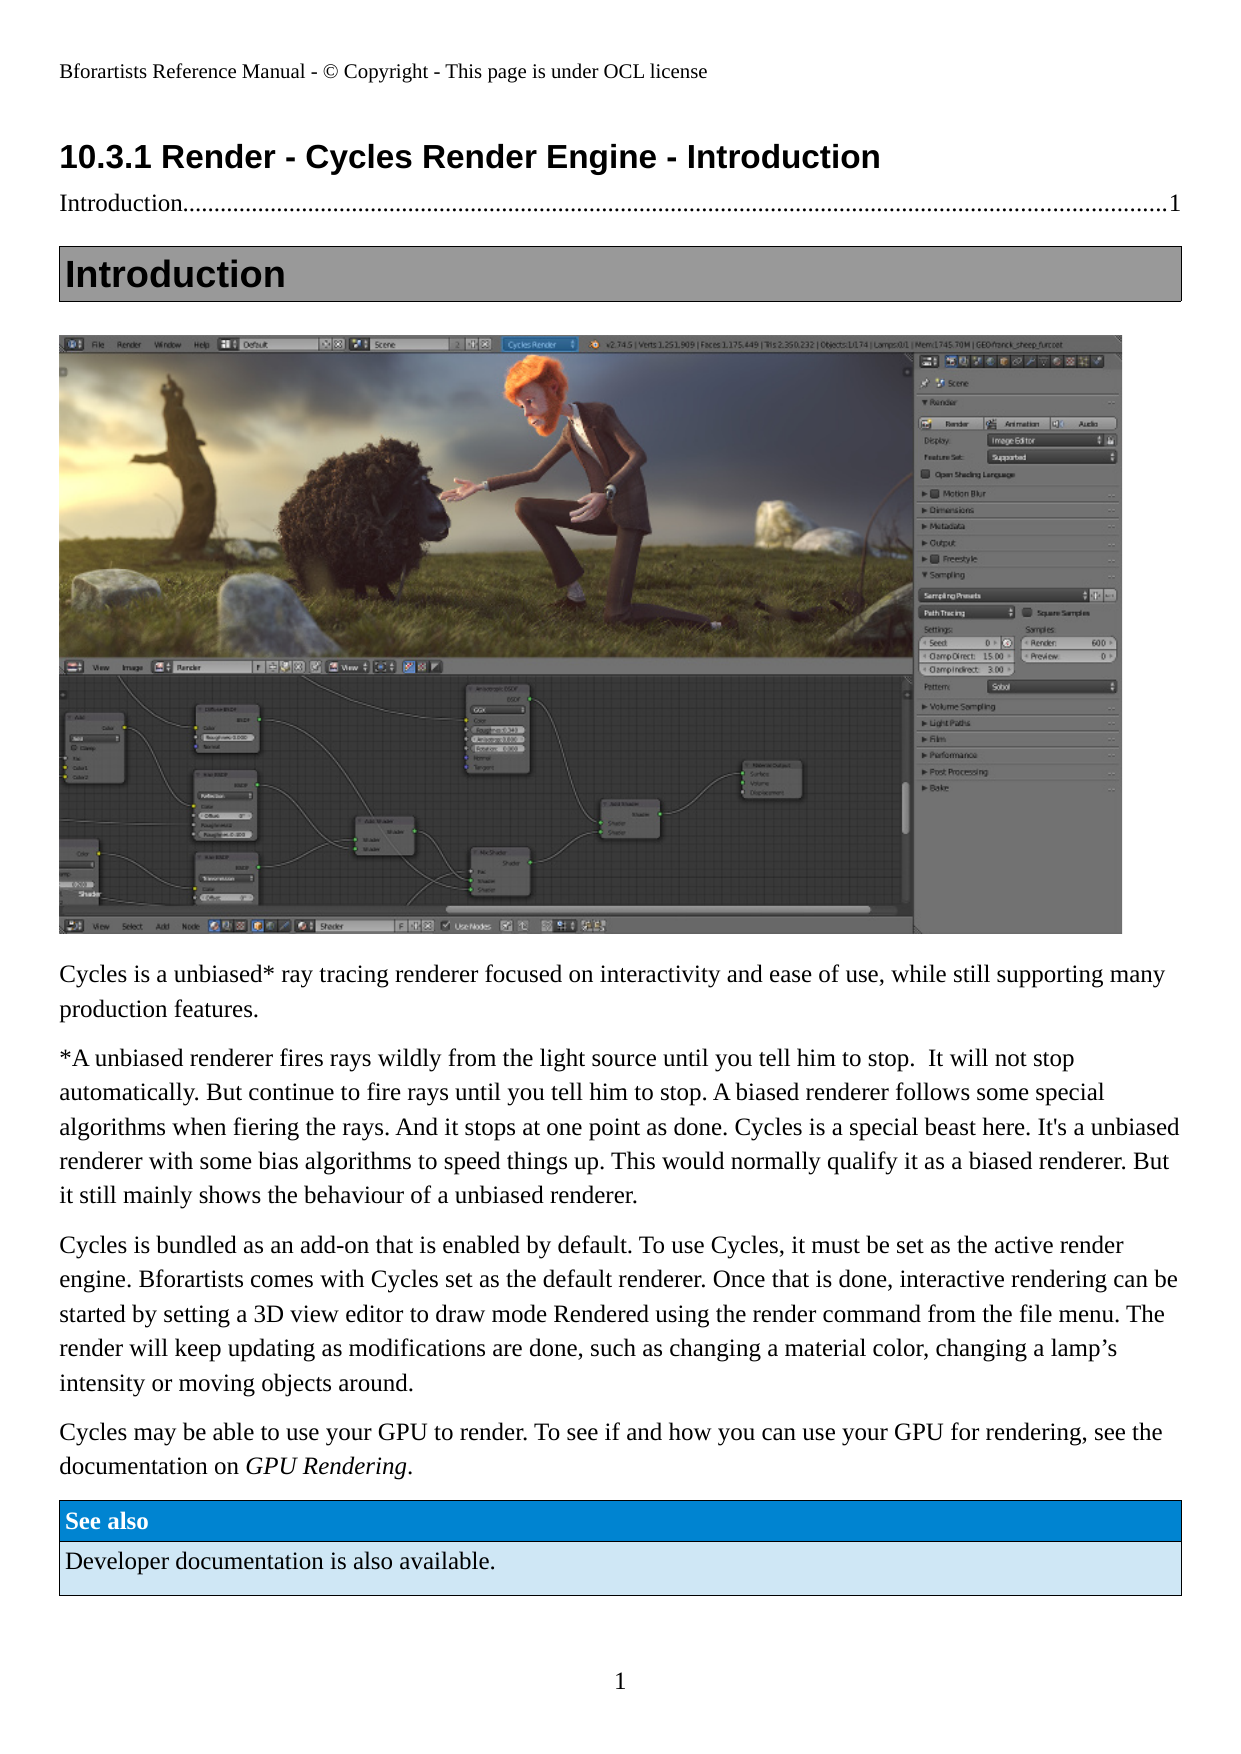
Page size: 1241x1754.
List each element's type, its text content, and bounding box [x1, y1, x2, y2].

table_header See also [60, 1501, 1181, 1541]
table_cell Developer documentation is also available. [60, 1542, 1181, 1595]
picture [59, 335, 1123, 934]
table_header Introduction [60, 247, 1181, 301]
text *A unbiased renderer fires rays wildly from the light source until you tell him to stop. It will not stop automatically. But continue to fire rays until you tell him to stop. A biased renderer follows some special algorithms when fiering the rays. And it stops at one point as done. Cycles is a special beast here. It's a unbiased renderer with some bias algorithms to speed things up. This would normally qualify it as a biased renderer. But it still mainly shows the behaviour of a unbiased renderer. [59, 1043, 1181, 1209]
text Cycles is bundled as an add-on that is enabled by default. To use Cycles, it must be set as the active render engine. Bforartists comes with Cycles set as the default renderer. Once that is done, interactive rendering can be started by setting a 3D view editor to draw mode Rendered using the render command from the file menu. The render will keep updating as modifications are done, such as changing a material color, changing a lamp’s intensity or moving objects around. [59, 1230, 1181, 1396]
text Introduction 1 [59, 188, 1181, 217]
subtitle 10.3.1 Render - Cycles Render Engine - Introduction [59, 138, 1181, 176]
text Cycles may be able to use your GPU to render. To see if and how you can use your GPU for rendering, see the documentation on GPU Rendering. [59, 1417, 1181, 1480]
text Cycles is a unbiased* ray tracing renderer focused on interactivity and ease of use, while still supporting many production features. [59, 959, 1181, 1022]
